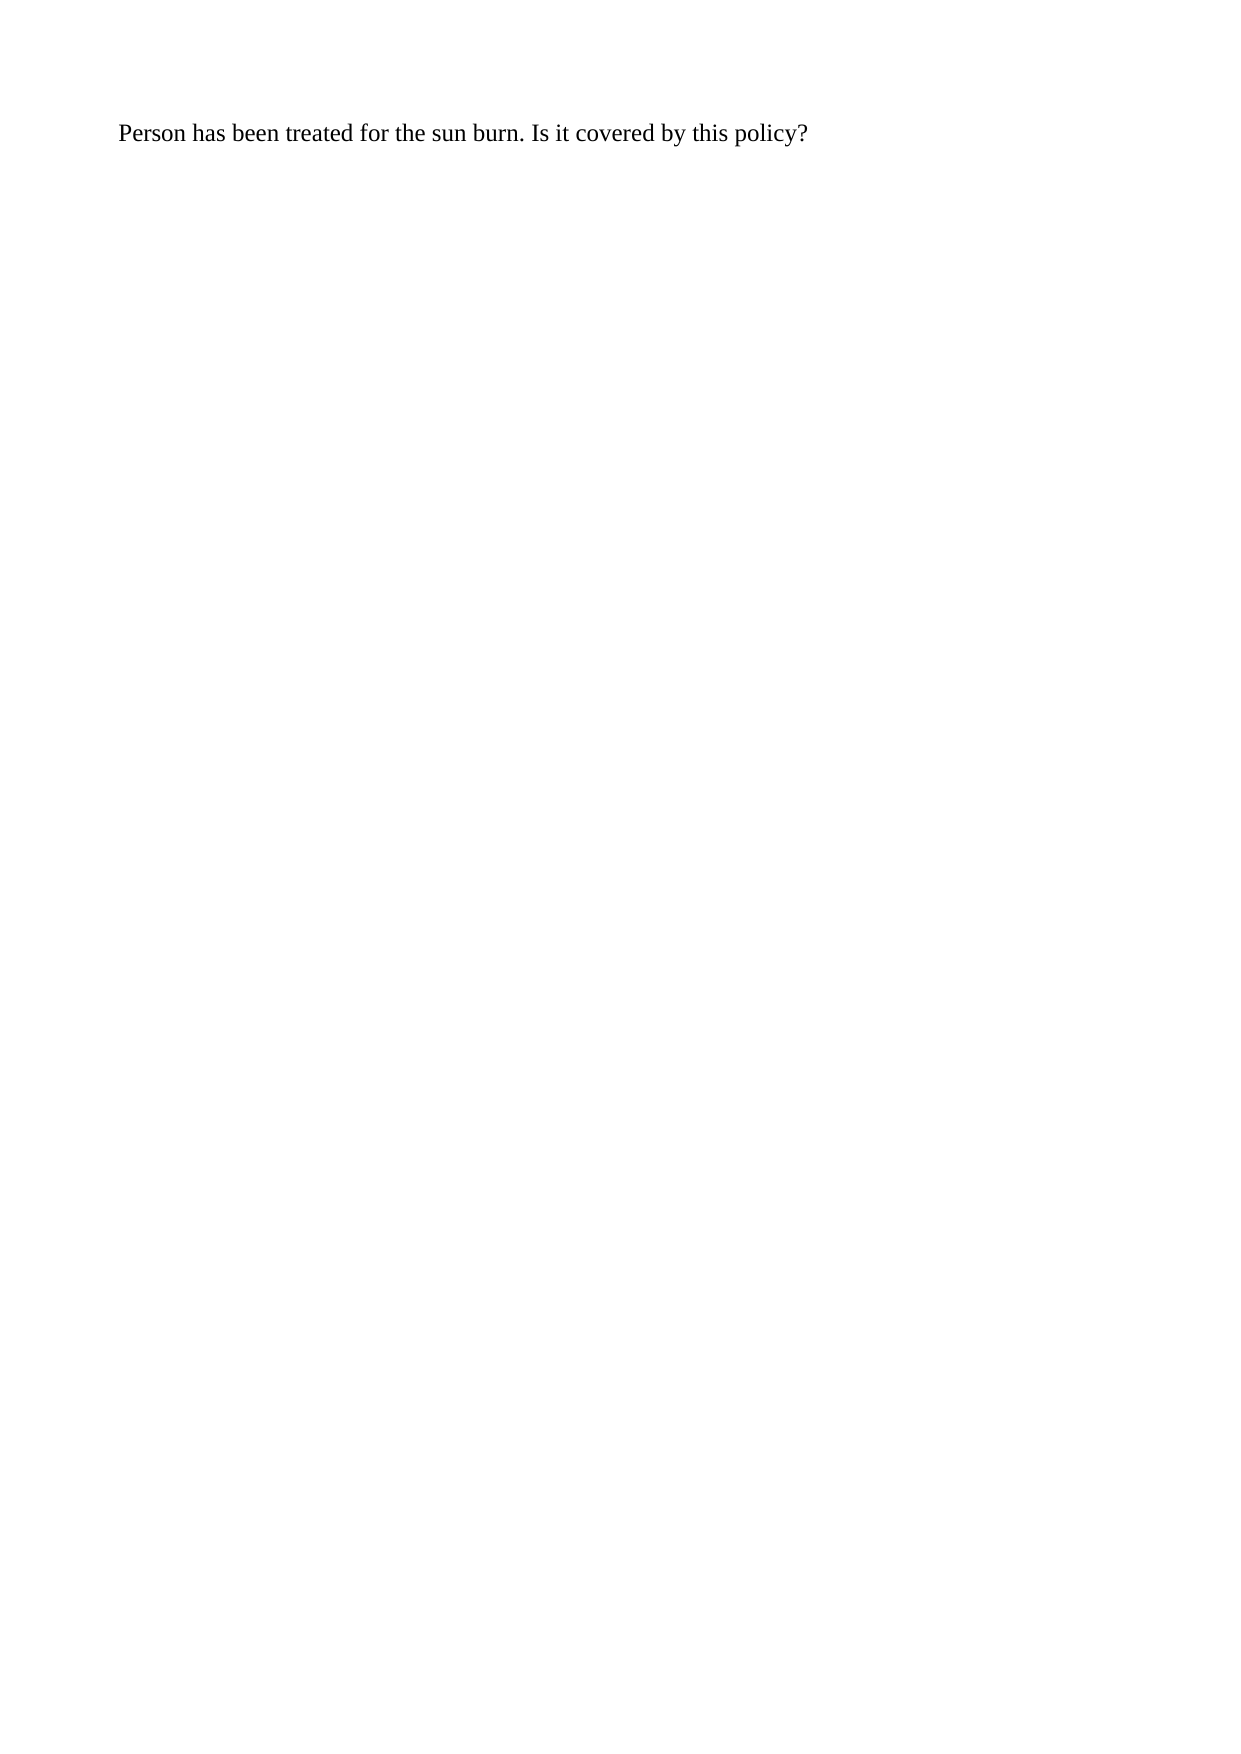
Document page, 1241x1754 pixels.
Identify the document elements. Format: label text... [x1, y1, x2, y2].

text Person has been treated for the sun burn. Is it covered by this policy? [118, 118, 1122, 147]
